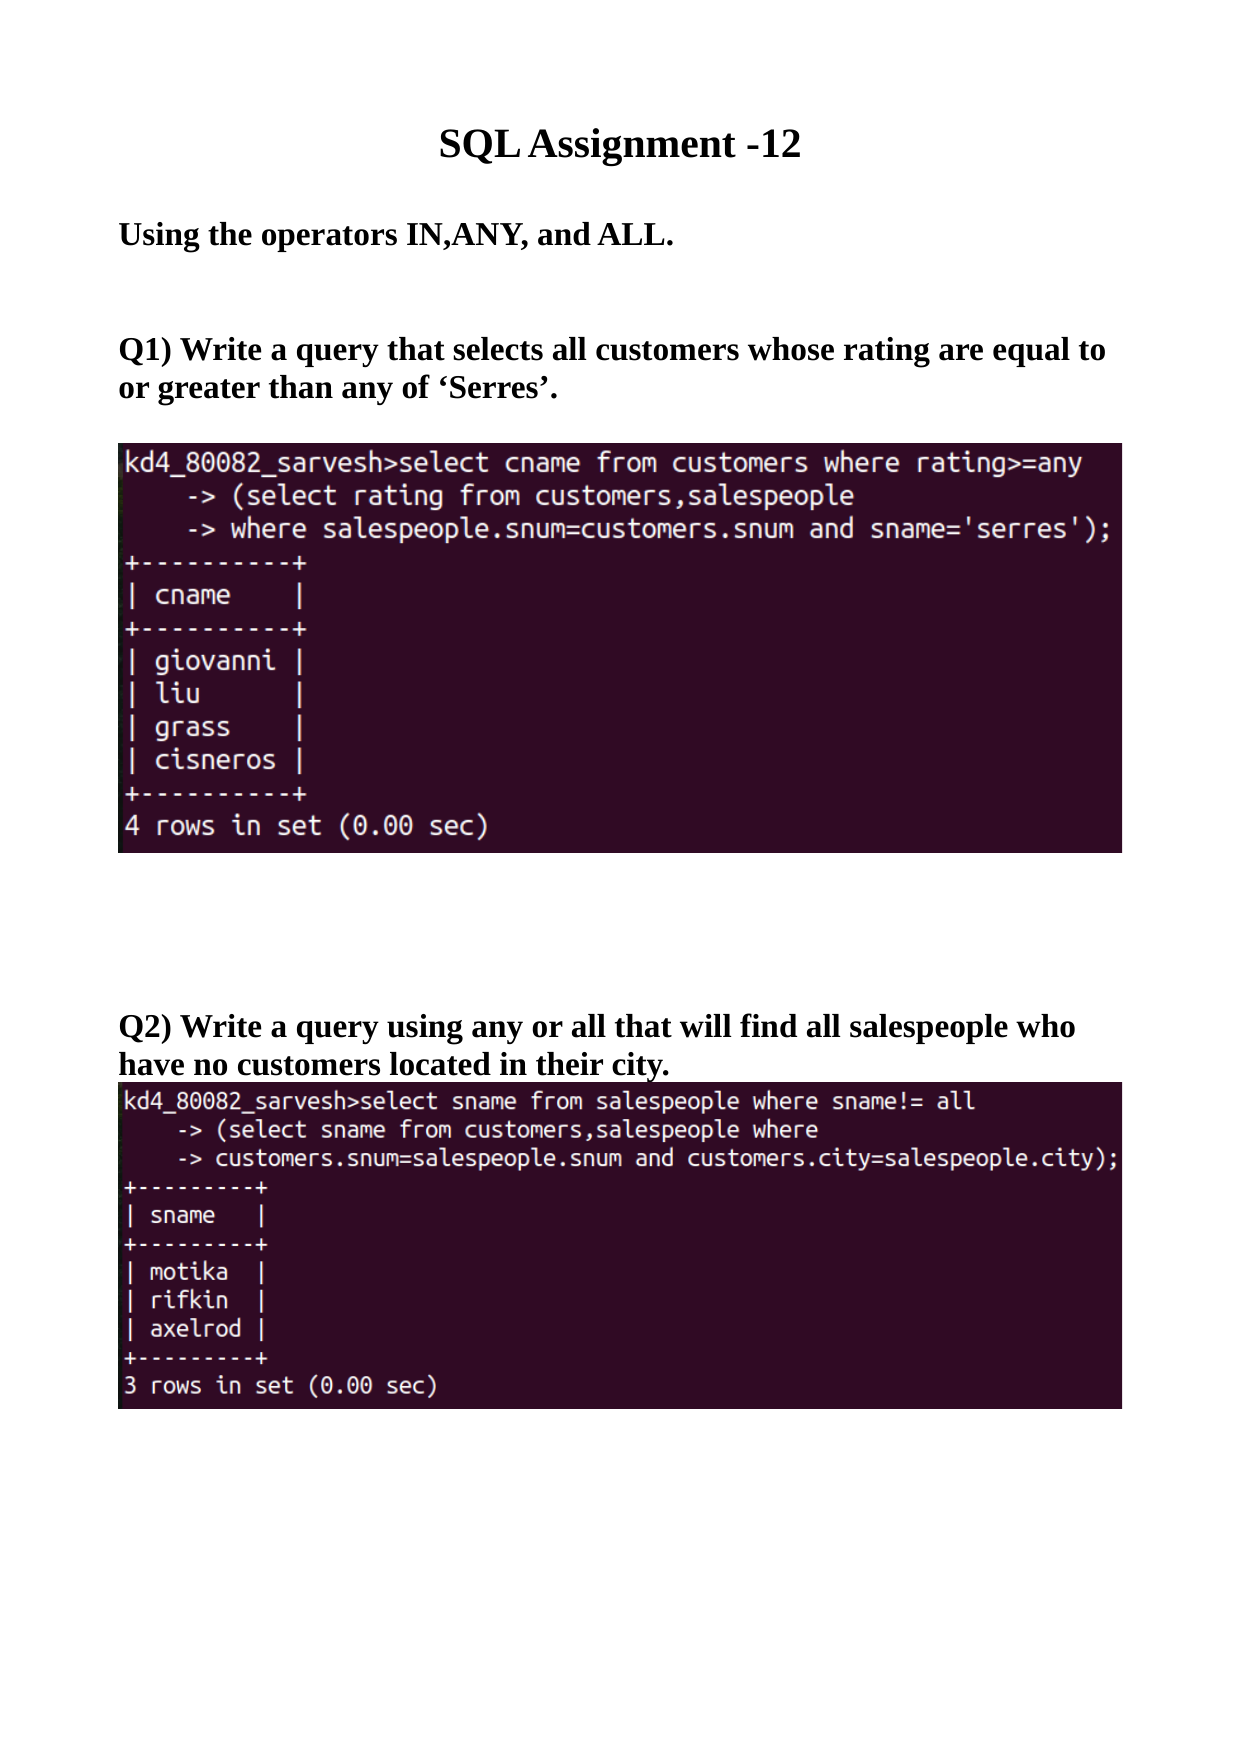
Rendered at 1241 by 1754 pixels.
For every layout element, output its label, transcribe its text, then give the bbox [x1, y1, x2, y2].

text Q2) Write a query using any or all that will find all salespeople who have no customers located in their city. [118, 1006, 1122, 1082]
text Using the operators IN,ANY, and ALL. [118, 214, 1122, 252]
text SQL Assignment -12 [118, 118, 1122, 166]
text Q1) Write a query that selects all customers whose rating are equal to or greater than any of ‘Serres’. [118, 329, 1122, 406]
picture [118, 1082, 1123, 1409]
picture [118, 443, 1123, 853]
